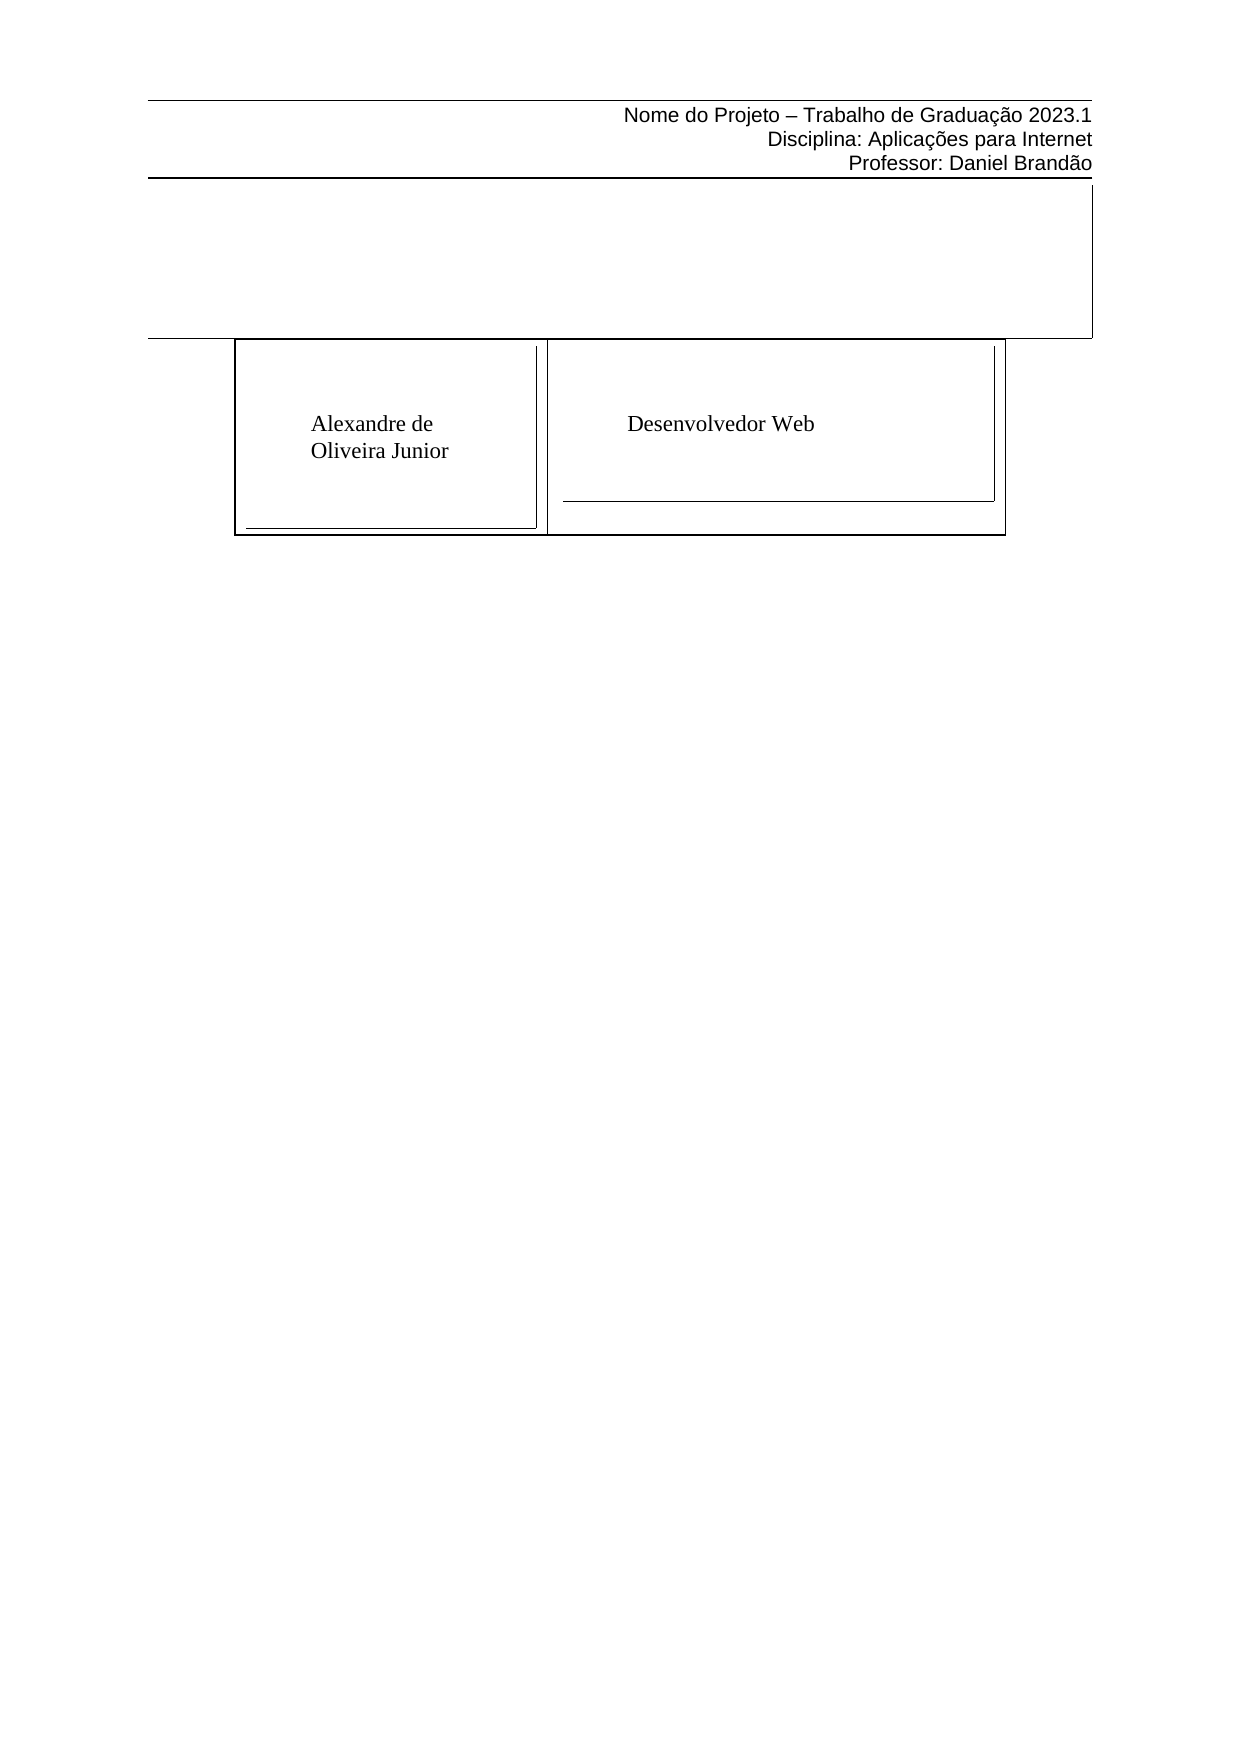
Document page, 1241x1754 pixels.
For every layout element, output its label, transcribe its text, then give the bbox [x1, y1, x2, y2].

table_cell Alexandre de Oliveira Junior [236, 340, 547, 534]
table_cell Desenvolvedor Web [548, 340, 1005, 534]
